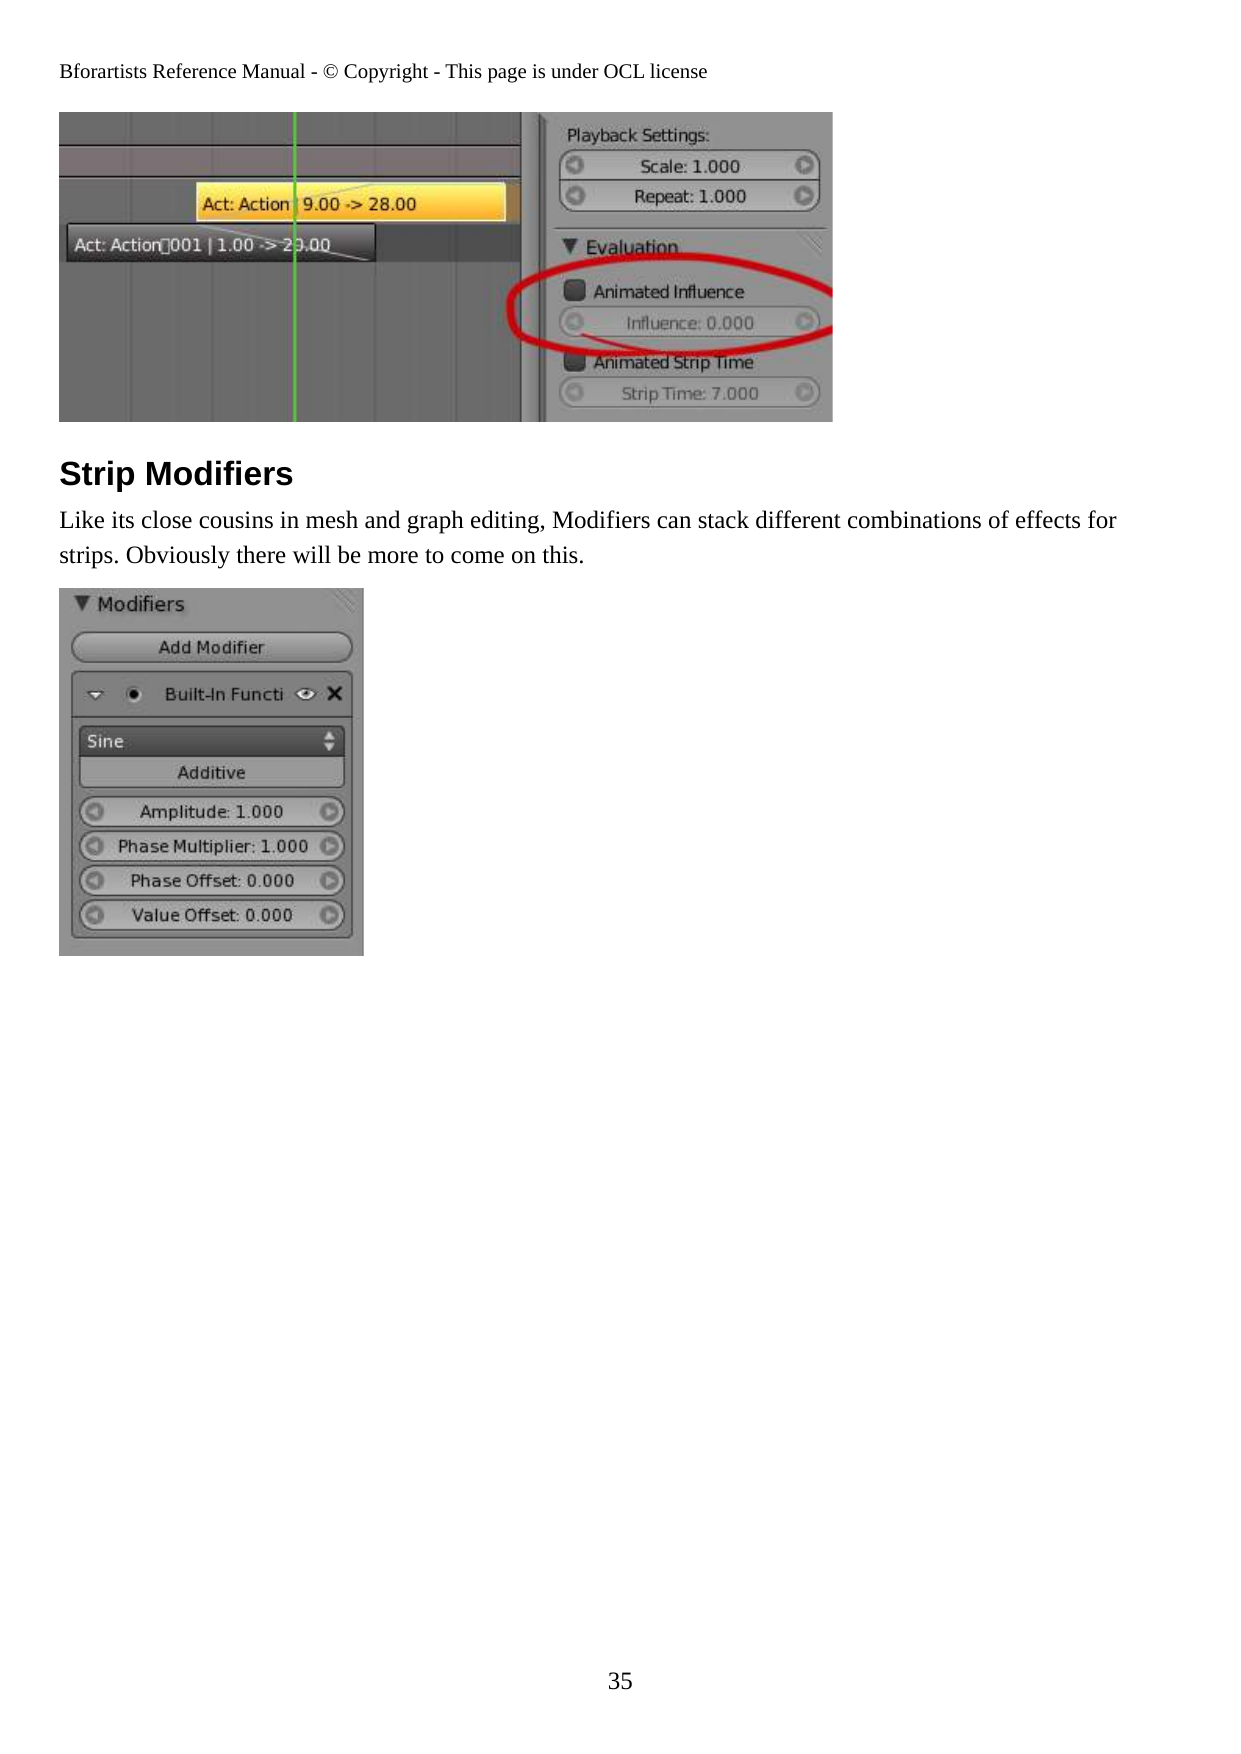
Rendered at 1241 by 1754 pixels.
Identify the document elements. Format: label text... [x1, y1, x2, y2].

picture [59, 588, 364, 956]
subtitle Strip Modifiers [59, 454, 1181, 493]
picture [59, 112, 833, 422]
text Like its close cousins in mesh and graph editing, Modifiers can stack different combinations of effects for strips. Obviously there will be more to come on this. [59, 505, 1181, 568]
